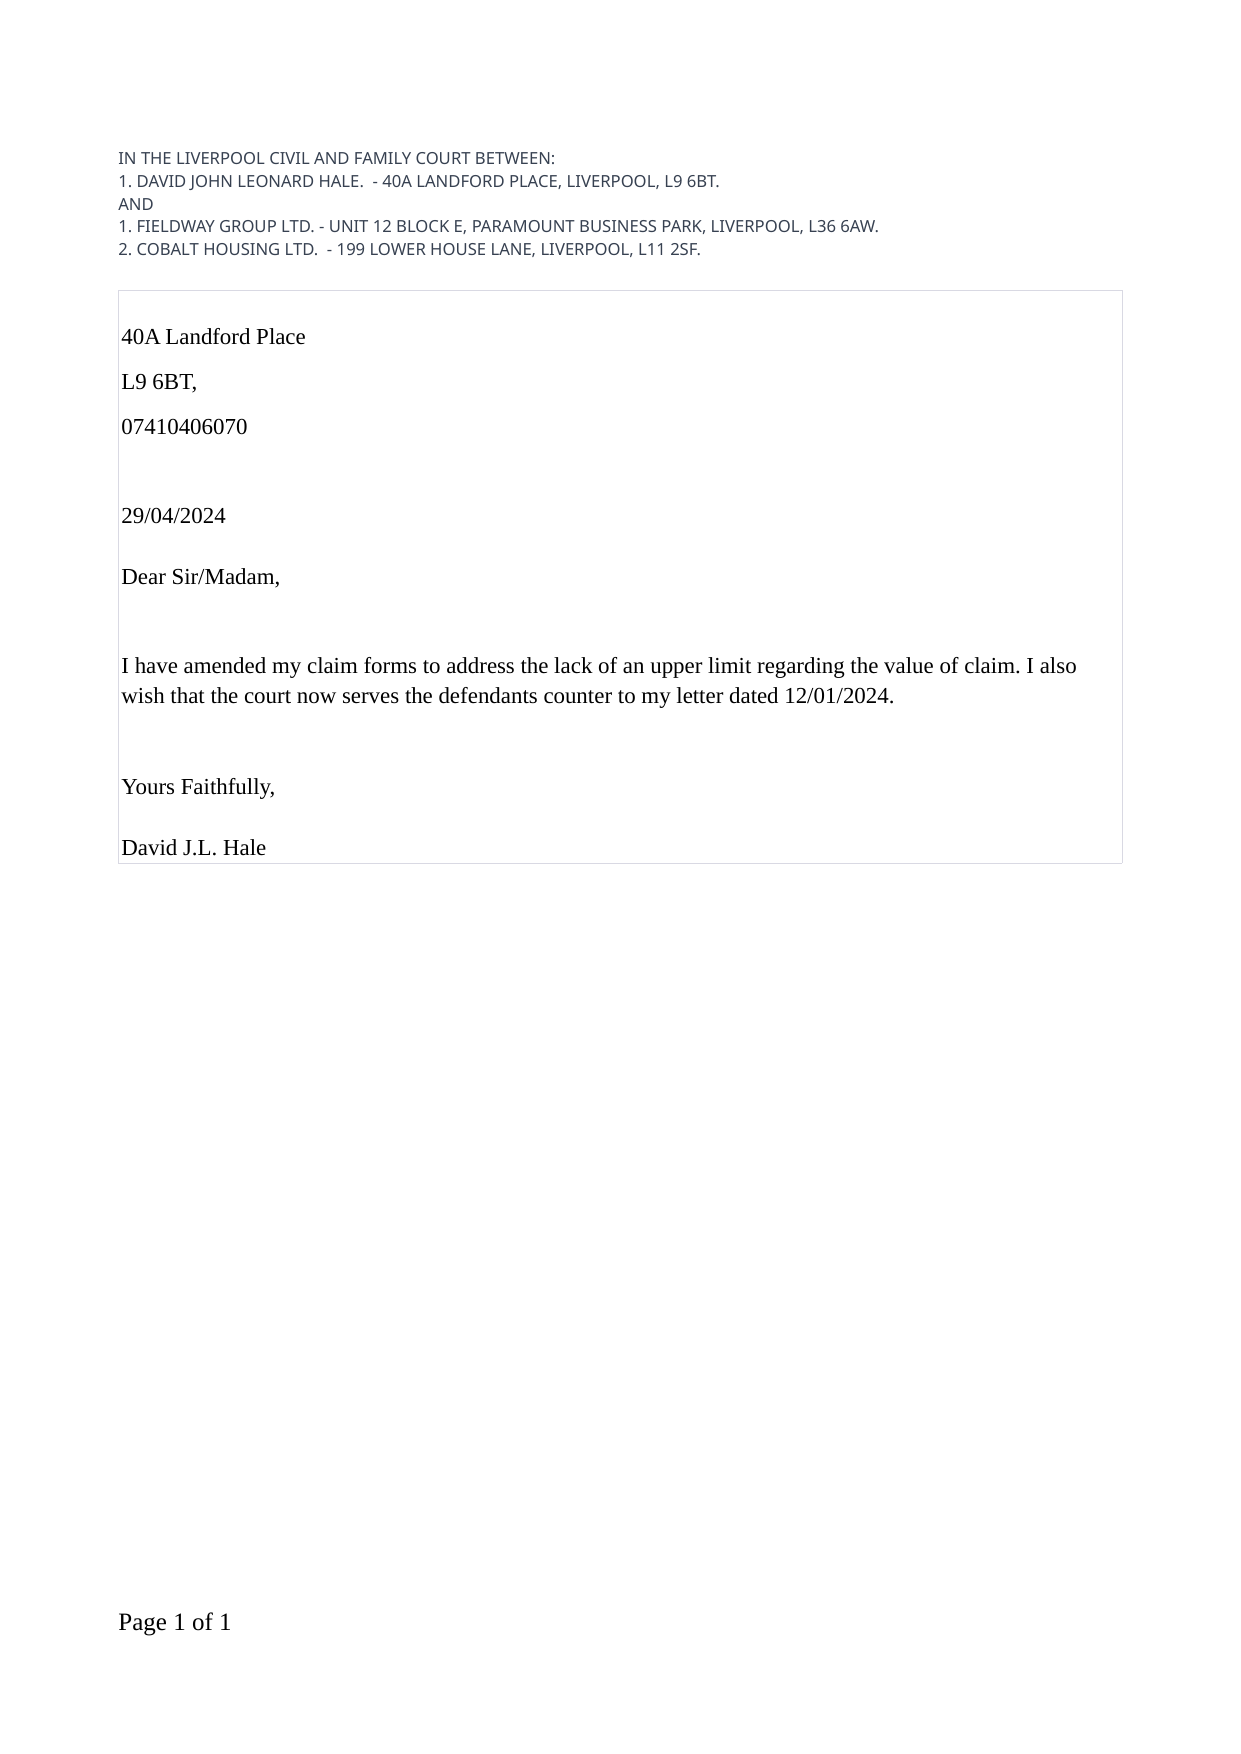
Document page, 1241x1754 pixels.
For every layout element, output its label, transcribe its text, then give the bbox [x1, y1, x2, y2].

text L9 6BT, [119, 365, 1122, 394]
text 40A Landford Place [119, 291, 1122, 349]
text 07410406070 [119, 410, 1122, 439]
text 29/04/2024 Dear Sir/Madam, [119, 499, 1122, 589]
text I have amended my claim forms to address the lack of an upper limit regarding the value of claim. I also wish that the court now serves the defendants counter to my letter dated 12/01/2024. Yours Faithfully, David J.L. Hale [119, 649, 1122, 863]
